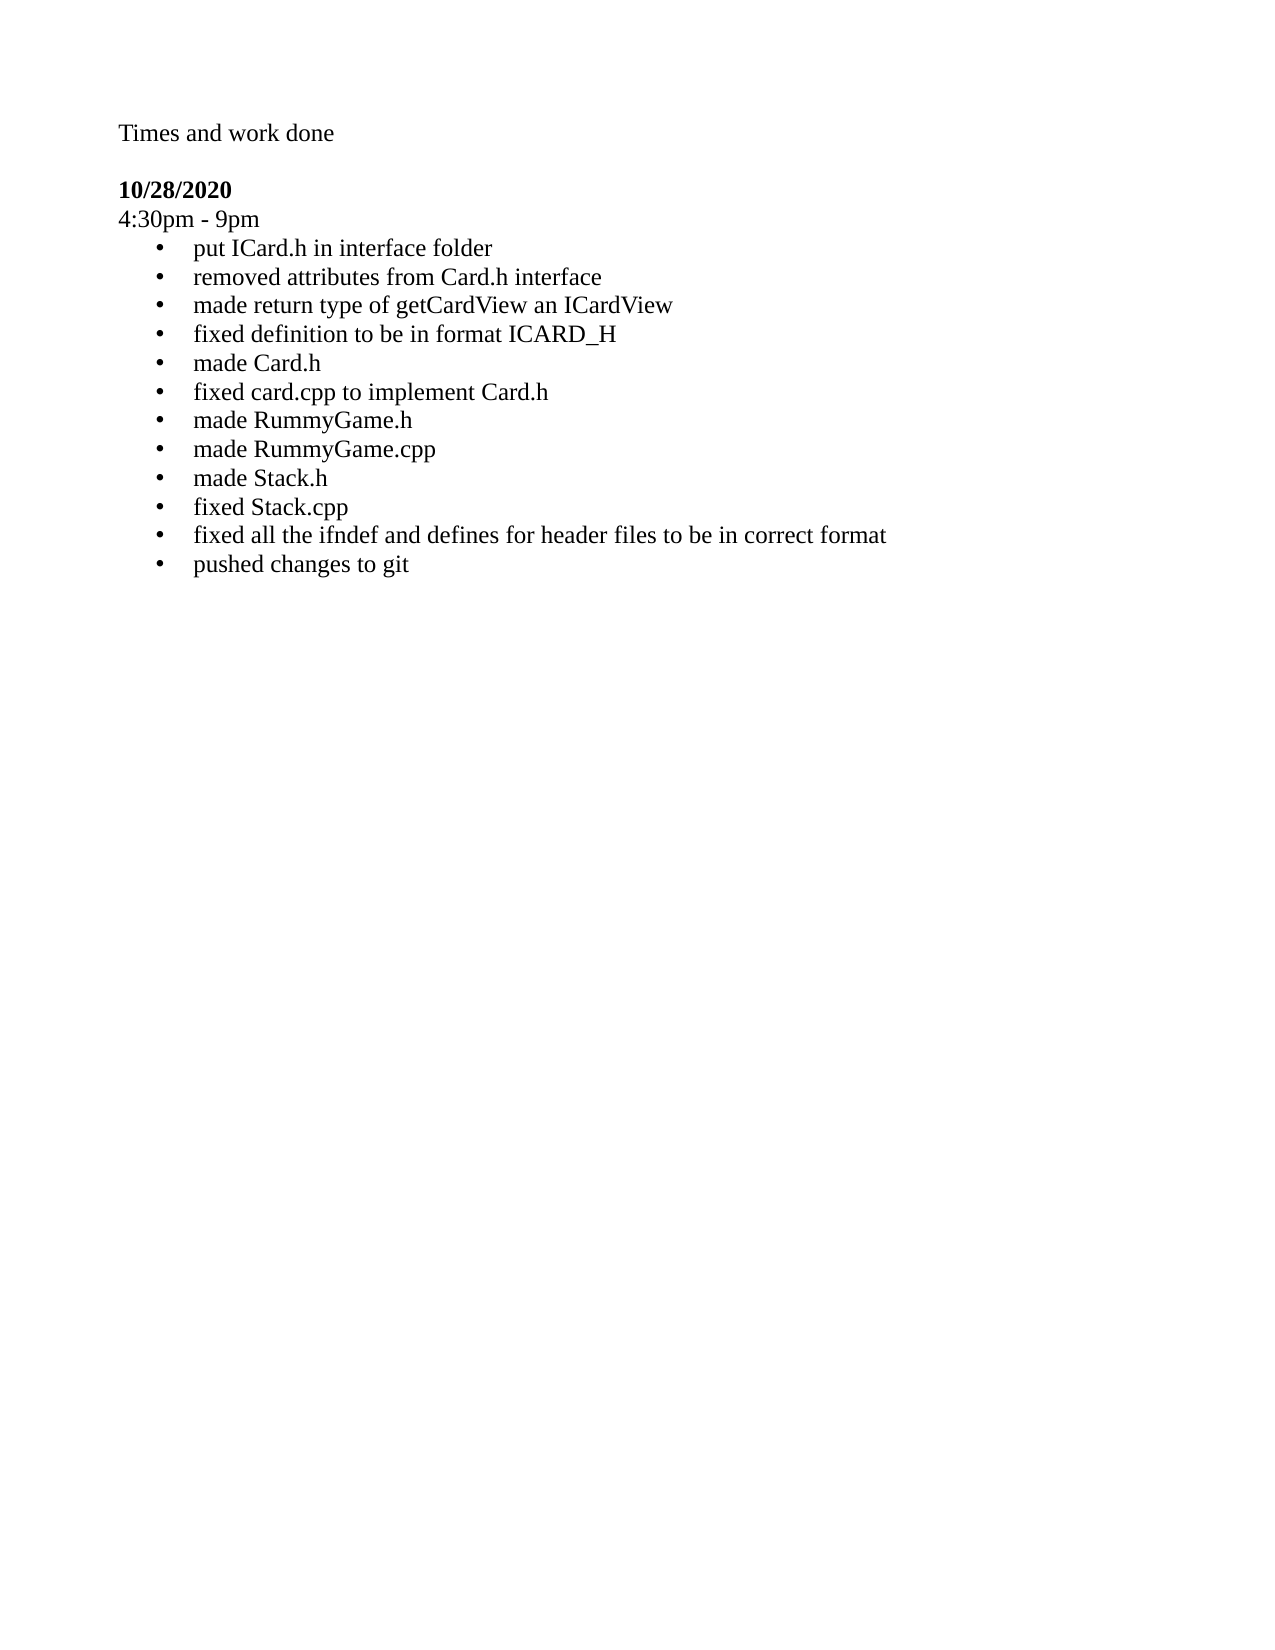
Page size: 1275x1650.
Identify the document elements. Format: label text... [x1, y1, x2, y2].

list fixed Stack.cpp [156, 492, 1157, 521]
list made return type of getCardView an ICardView [156, 291, 1157, 319]
list made Stack.h [156, 463, 1157, 492]
text 4:30pm - 9pm [118, 204, 1157, 233]
list pushed changes to git [156, 549, 1157, 578]
text 10/28/2020 [118, 176, 1157, 204]
list made Card.h [156, 348, 1157, 377]
text Times and work done [118, 118, 1157, 147]
list fixed card.cpp to implement Card.h [156, 377, 1157, 406]
list made RummyGame.cpp [156, 434, 1157, 463]
list made RummyGame.h [156, 406, 1157, 434]
list put ICard.h in interface folder [156, 233, 1157, 262]
list removed attributes from Card.h interface [156, 262, 1157, 291]
list fixed definition to be in format ICARD_H [156, 319, 1157, 348]
list fixed all the ifndef and defines for header files to be in correct format [156, 521, 1157, 549]
